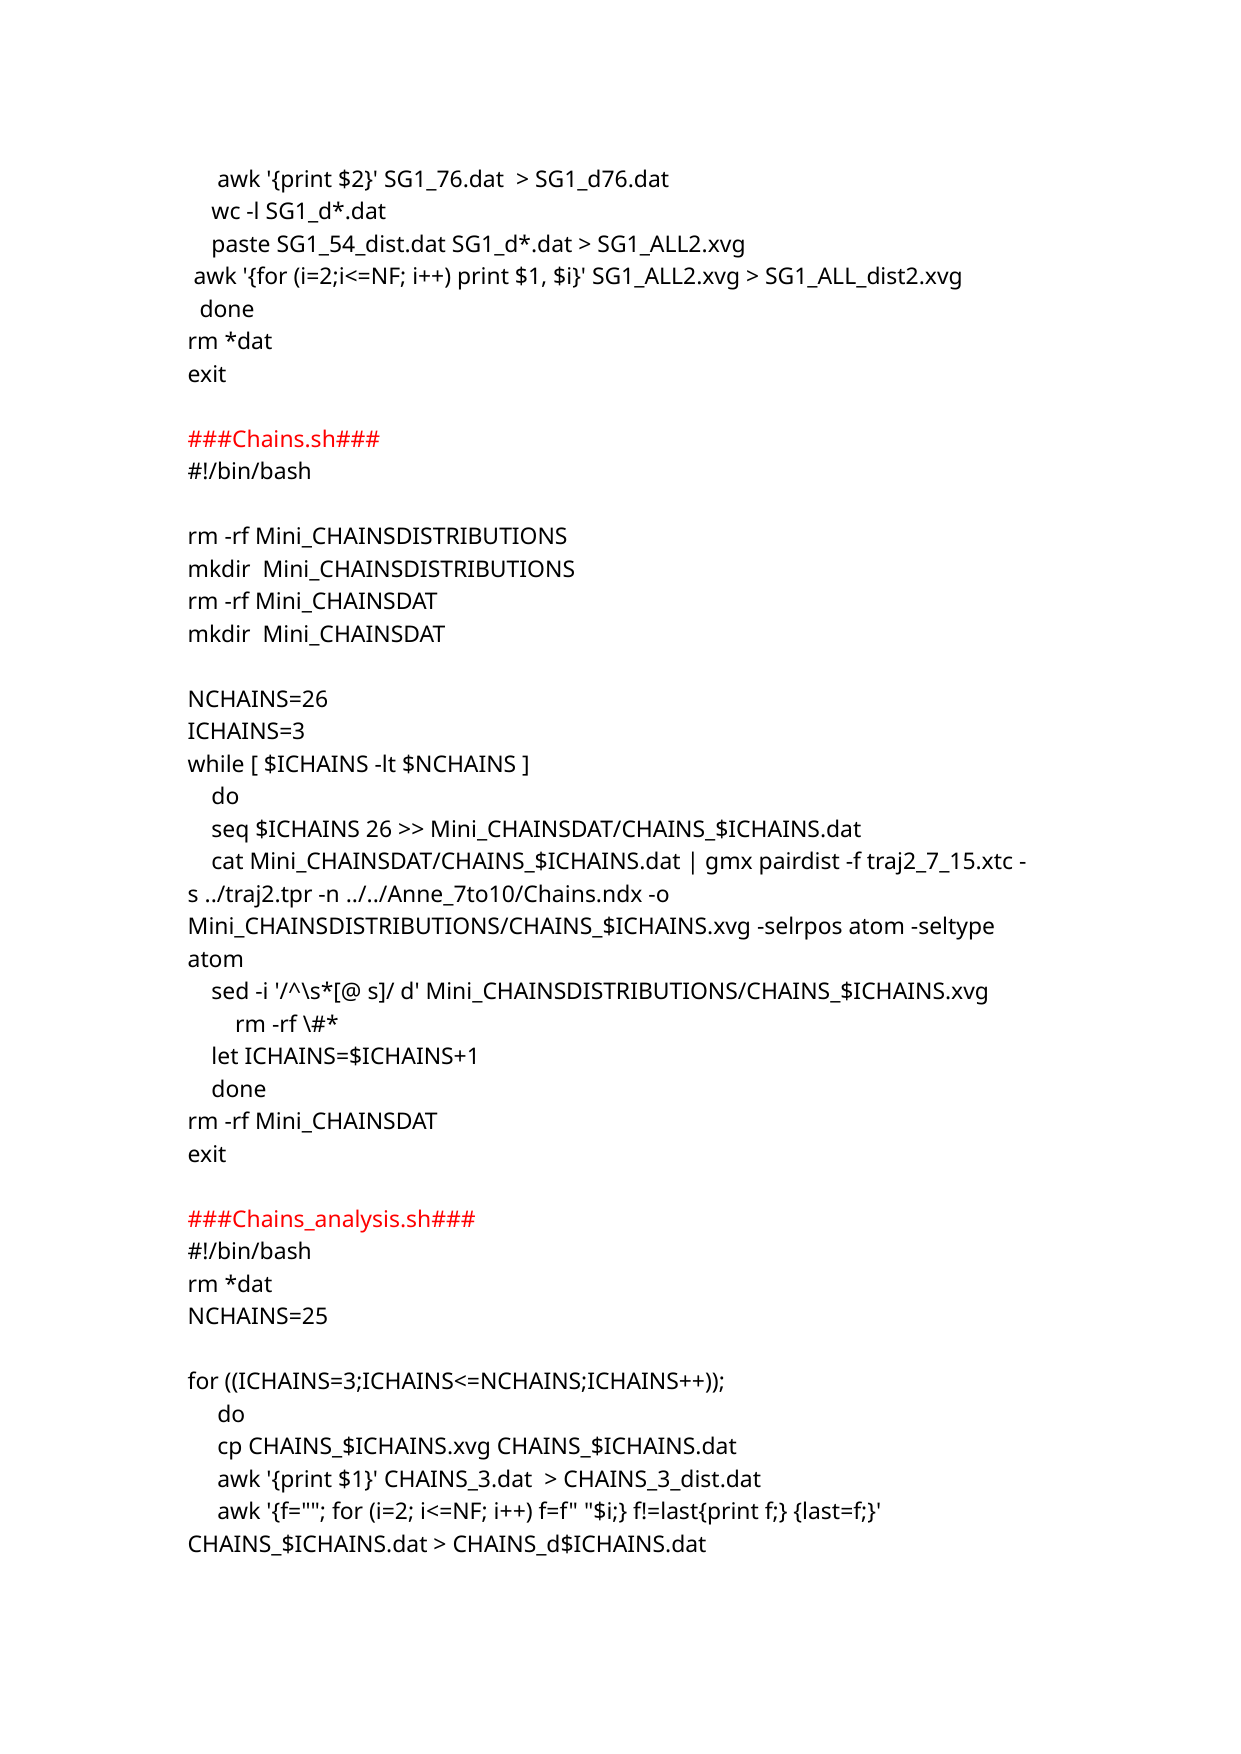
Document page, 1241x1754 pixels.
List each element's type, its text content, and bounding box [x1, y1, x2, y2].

text rm -rf Mini_CHAINSDAT [187, 584, 1053, 617]
text #!/bin/bash [187, 454, 1053, 487]
text exit [187, 1137, 1053, 1169]
text ICHAINS=3 [187, 714, 1053, 747]
text NCHAINS=26 [187, 682, 1053, 714]
text awk '{for (i=2;i<=NF; i++) print $1, $i}' SG1_ALL2.xvg > SG1_ALL_dist2.xvg [187, 259, 1053, 292]
text rm *dat [187, 1267, 1053, 1299]
text rm *dat [187, 324, 1053, 357]
text ###Chains.sh### [187, 422, 1053, 454]
text done [187, 292, 1053, 324]
text awk '{f=""; for (i=2; i<=NF; i++) f=f" "$i;} f!=last{print f;} {last=f;}' CHAINS_$ICHAINS.dat > CHAINS_d$ICHAINS.dat [187, 1494, 1053, 1559]
text cp CHAINS_$ICHAINS.xvg CHAINS_$ICHAINS.dat [187, 1429, 1053, 1462]
text mkdir Mini_CHAINSDAT [187, 617, 1053, 649]
text wc -l SG1_d*.dat [187, 194, 1053, 227]
text #!/bin/bash [187, 1234, 1053, 1267]
text rm -rf Mini_CHAINSDAT [187, 1104, 1053, 1137]
text mkdir Mini_CHAINSDISTRIBUTIONS [187, 552, 1053, 584]
text paste SG1_54_dist.dat SG1_d*.dat > SG1_ALL2.xvg [187, 227, 1053, 259]
text awk '{print $2}' SG1_76.dat > SG1_d76.dat [187, 162, 1053, 194]
text ###Chains_analysis.sh### [187, 1202, 1053, 1234]
text rm -rf Mini_CHAINSDISTRIBUTIONS [187, 519, 1053, 552]
text seq $ICHAINS 26 >> Mini_CHAINSDAT/CHAINS_$ICHAINS.dat [187, 812, 1053, 844]
text NCHAINS=25 [187, 1299, 1053, 1332]
text done [187, 1072, 1053, 1104]
text do [187, 779, 1053, 812]
text for ((ICHAINS=3;ICHAINS<=NCHAINS;ICHAINS++)); [187, 1364, 1053, 1397]
text let ICHAINS=$ICHAINS+1 [187, 1039, 1053, 1072]
text exit [187, 357, 1053, 389]
text awk '{print $1}' CHAINS_3.dat > CHAINS_3_dist.dat [187, 1462, 1053, 1494]
text sed -i '/^\s*[@ s]/ d' Mini_CHAINSDISTRIBUTIONS/CHAINS_$ICHAINS.xvg [187, 974, 1053, 1007]
text do [187, 1397, 1053, 1429]
text rm -rf \#* [187, 1007, 1053, 1039]
text while [ $ICHAINS -lt $NCHAINS ] [187, 747, 1053, 779]
text cat Mini_CHAINSDAT/CHAINS_$ICHAINS.dat | gmx pairdist -f traj2_7_15.xtc -s ../traj2.tpr -n ../../Anne_7to10/Chains.ndx -o Mini_CHAINSDISTRIBUTIONS/CHAINS_$ICHAINS.xvg -selrpos atom -seltype atom [187, 844, 1053, 974]
